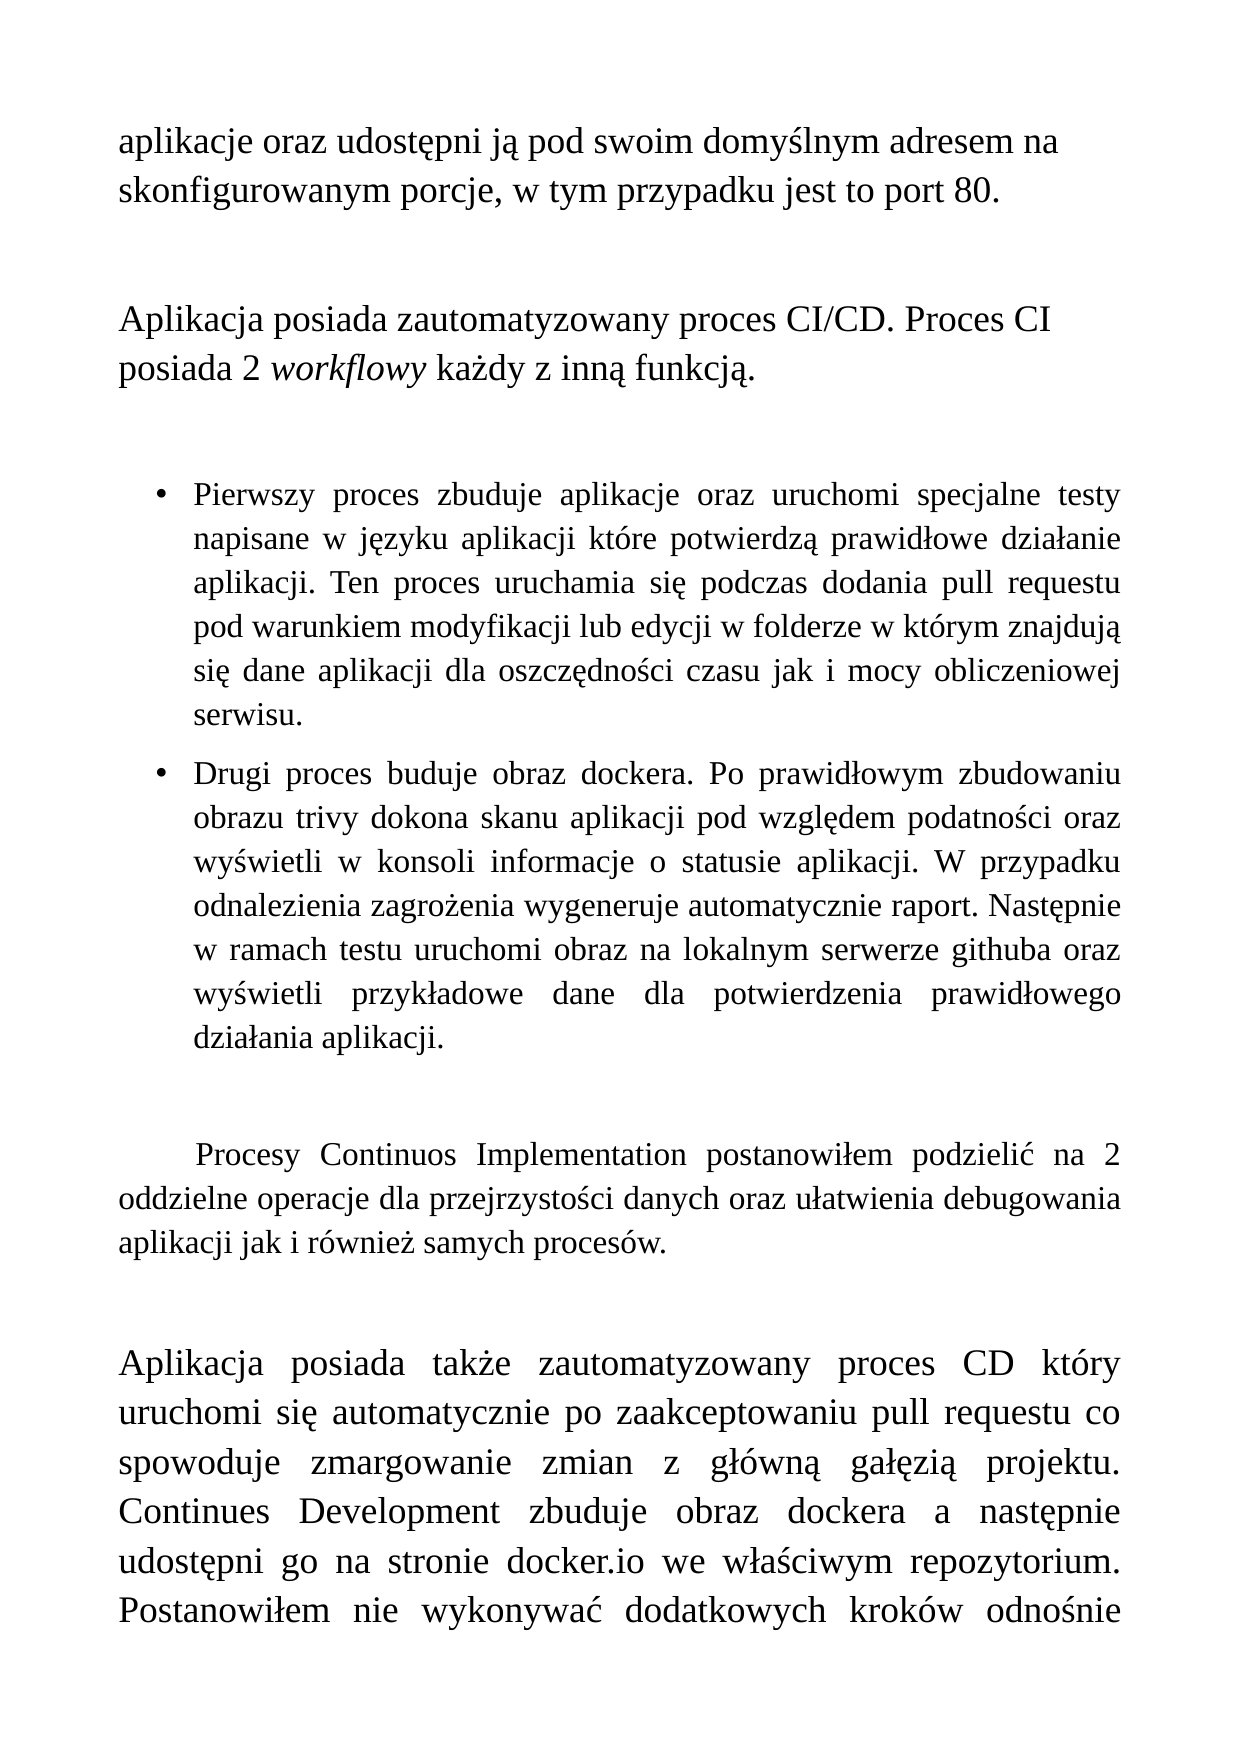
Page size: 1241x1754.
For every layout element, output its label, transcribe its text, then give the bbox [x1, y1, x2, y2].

list Drugi proces buduje obraz dockera. Po prawidłowym zbudowaniu obrazu trivy dokona skanu aplikacji pod względem podatności oraz wyświetli w konsoli informacje o statusie aplikacji. W przypadku odnalezienia zagrożenia wygeneruje automatycznie raport. Następnie w ramach testu uruchomi obraz na lokalnym serwerze githuba oraz wyświetli przykładowe dane dla potwierdzenia prawidłowego działania aplikacji. [156, 753, 1122, 1056]
text aplikacje oraz udostępni ją pod swoim domyślnym adresem na skonfigurowanym porcje, w tym przypadku jest to port 80. [118, 118, 1122, 211]
list Pierwszy proces zbuduje aplikacje oraz uruchomi specjalne testy napisane w języku aplikacji które potwierdzą prawidłowe działanie aplikacji. Ten proces uruchamia się podczas dodania pull requestu pod warunkiem modyfikacji lub edycji w folderze w którym znajdują się dane aplikacji dla oszczędności czasu jak i mocy obliczeniowej serwisu. [156, 474, 1122, 733]
text Aplikacja posiada także zautomatyzowany proces CD który uruchomi się automatycznie po zaakceptowaniu pull requestu co spowoduje zmargowanie zmian z główną gałęzią projektu. Continues Development zbuduje obraz dockera a następnie udostępni go na stronie docker.io we właściwym repozytorium. Postanowiłem nie wykonywać dodatkowych kroków odnośnie [118, 1340, 1122, 1631]
text Aplikacja posiada zautomatyzowany proces CI/CD. Proces CI posiada 2 workflowy każdy z inną funkcją. [118, 296, 1122, 389]
text Procesy Continuos Implementation postanowiłem podzielić na 2 oddzielne operacje dla przejrzystości danych oraz ułatwienia debugowania aplikacji jak i również samych procesów. [118, 1134, 1122, 1261]
